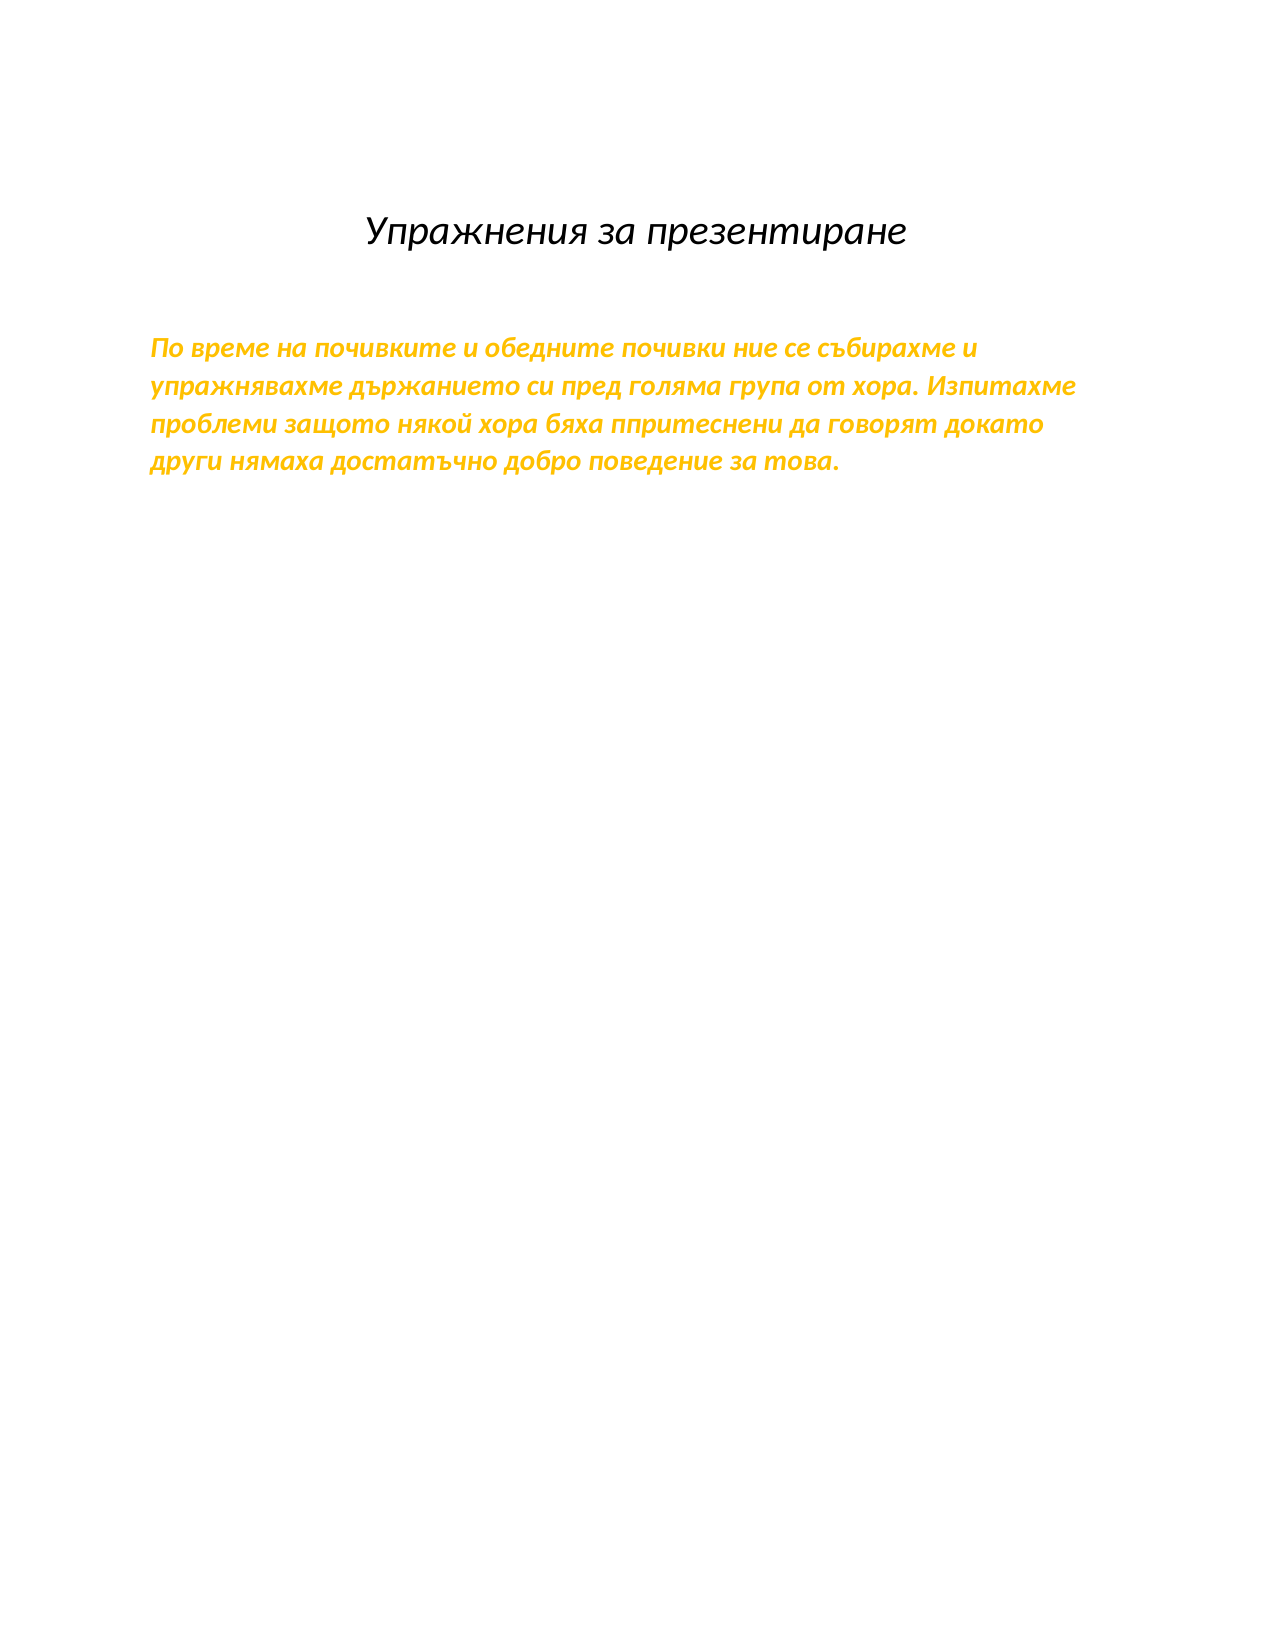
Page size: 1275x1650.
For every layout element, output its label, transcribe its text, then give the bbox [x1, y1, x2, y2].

text Упражнения за презентиране [150, 204, 1125, 255]
text По време на почивките и обедните почивки ние се събирахме и упражнявахме държанието си пред голяма група от хора. Изпитахме проблеми защото някой хора бяха ппритеснени да говорят докато други нямаха достатъчно добро поведение за това. [150, 329, 1125, 478]
